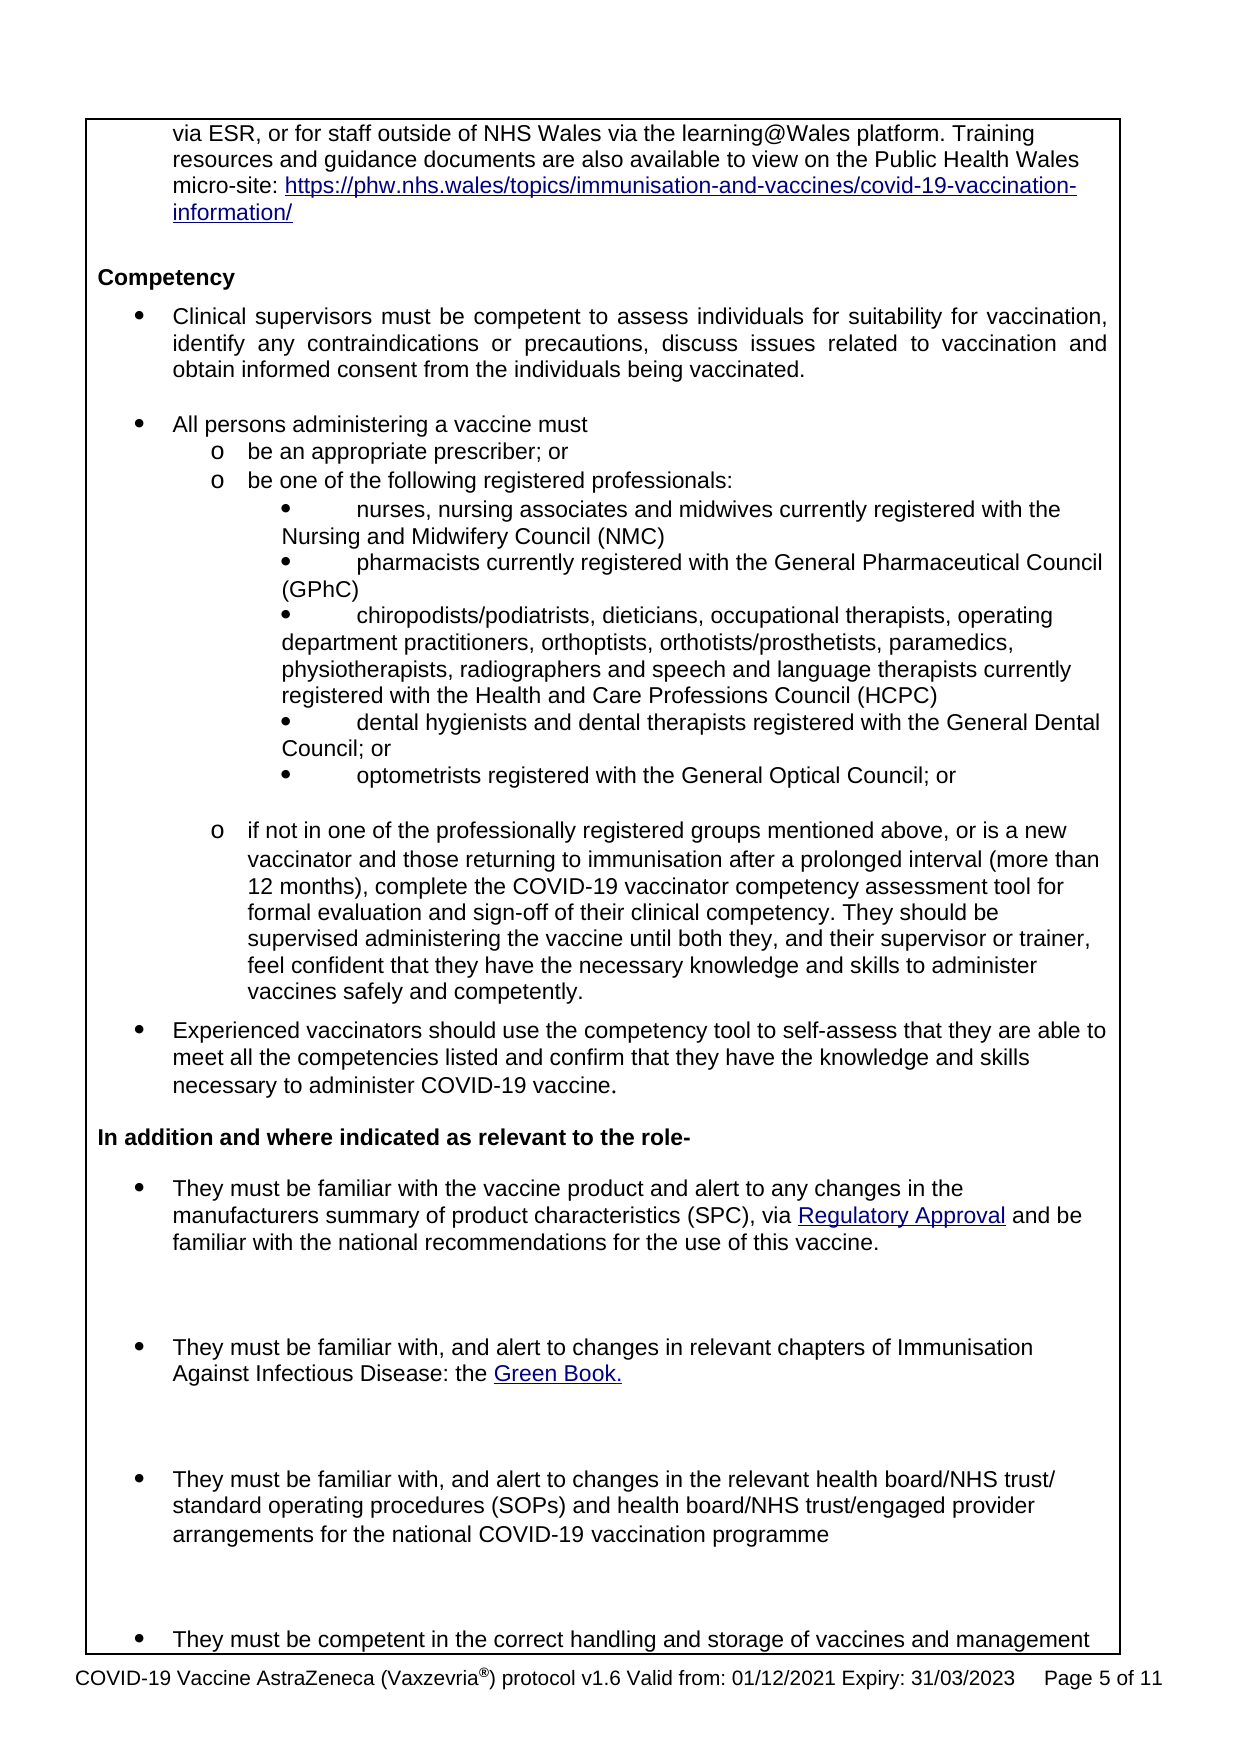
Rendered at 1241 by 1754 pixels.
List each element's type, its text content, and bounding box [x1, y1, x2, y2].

table_cell via ESR, or for staff outside of NHS Wales via the learning@Wales platform. Training resources and guidance documents are also available to view on the Public Health Wales micro-site: https://phw.nhs.wales/topics/immunisation-and-vaccines/covid-19-vaccination-information/ Competency Clinical supervisors must be competent to assess individuals for suitability for vaccination, identify any contraindications or precautions, discuss issues related to vaccination and obtain informed consent from the individuals being vaccinated. All persons administering a vaccine must be an appropriate prescriber; or be one of the following registered professionals: nurses, nursing associates and midwives currently registered with the Nursing and Midwifery Council (NMC) pharmacists currently registered with the General Pharmaceutical Council (GPhC) chiropodists/podiatrists, dieticians, occupational therapists, operating department practitioners, orthoptists, orthotists/prosthetists, paramedics, physiotherapists, radiographers and speech and language therapists currently registered with the Health and Care Professions Council (HCPC) dental hygienists and dental therapists registered with the General Dental Council; or optometrists registered with the General Optical Council; or if not in one of the professionally registered groups mentioned above, or is a new vaccinator and those returning to immunisation after a prolonged interval (more than 12 months), complete the COVID-19 vaccinator competency assessment tool for formal evaluation and sign-off of their clinical competency. They should be supervised administering the vaccine until both they, and their supervisor or trainer, feel confident that they have the necessary knowledge and skills to administer vaccines safely and competently. Experienced vaccinators should use the competency tool to self-assess that they are able to meet all the competencies listed and confirm that they have the knowledge and skills necessary to administer COVID-19 vaccine. In addition and where indicated as relevant to the role- They must be familiar with the vaccine product and alert to any changes in the manufacturers summary of product characteristics (SPC), via Regulatory Approval and be familiar with the national recommendations for the use of this vaccine. They must be familiar with, and alert to changes in relevant chapters of Immunisation Against Infectious Disease: the Green Book. They must be familiar with, and alert to changes in the relevant health board/NHS trust/ standard operating procedures (SOPs) and health board/NHS trust/engaged provider arrangements for the national COVID-19 vaccination programme They must be competent in the correct handling and storage of vaccines and management [87, 120, 1119, 1653]
